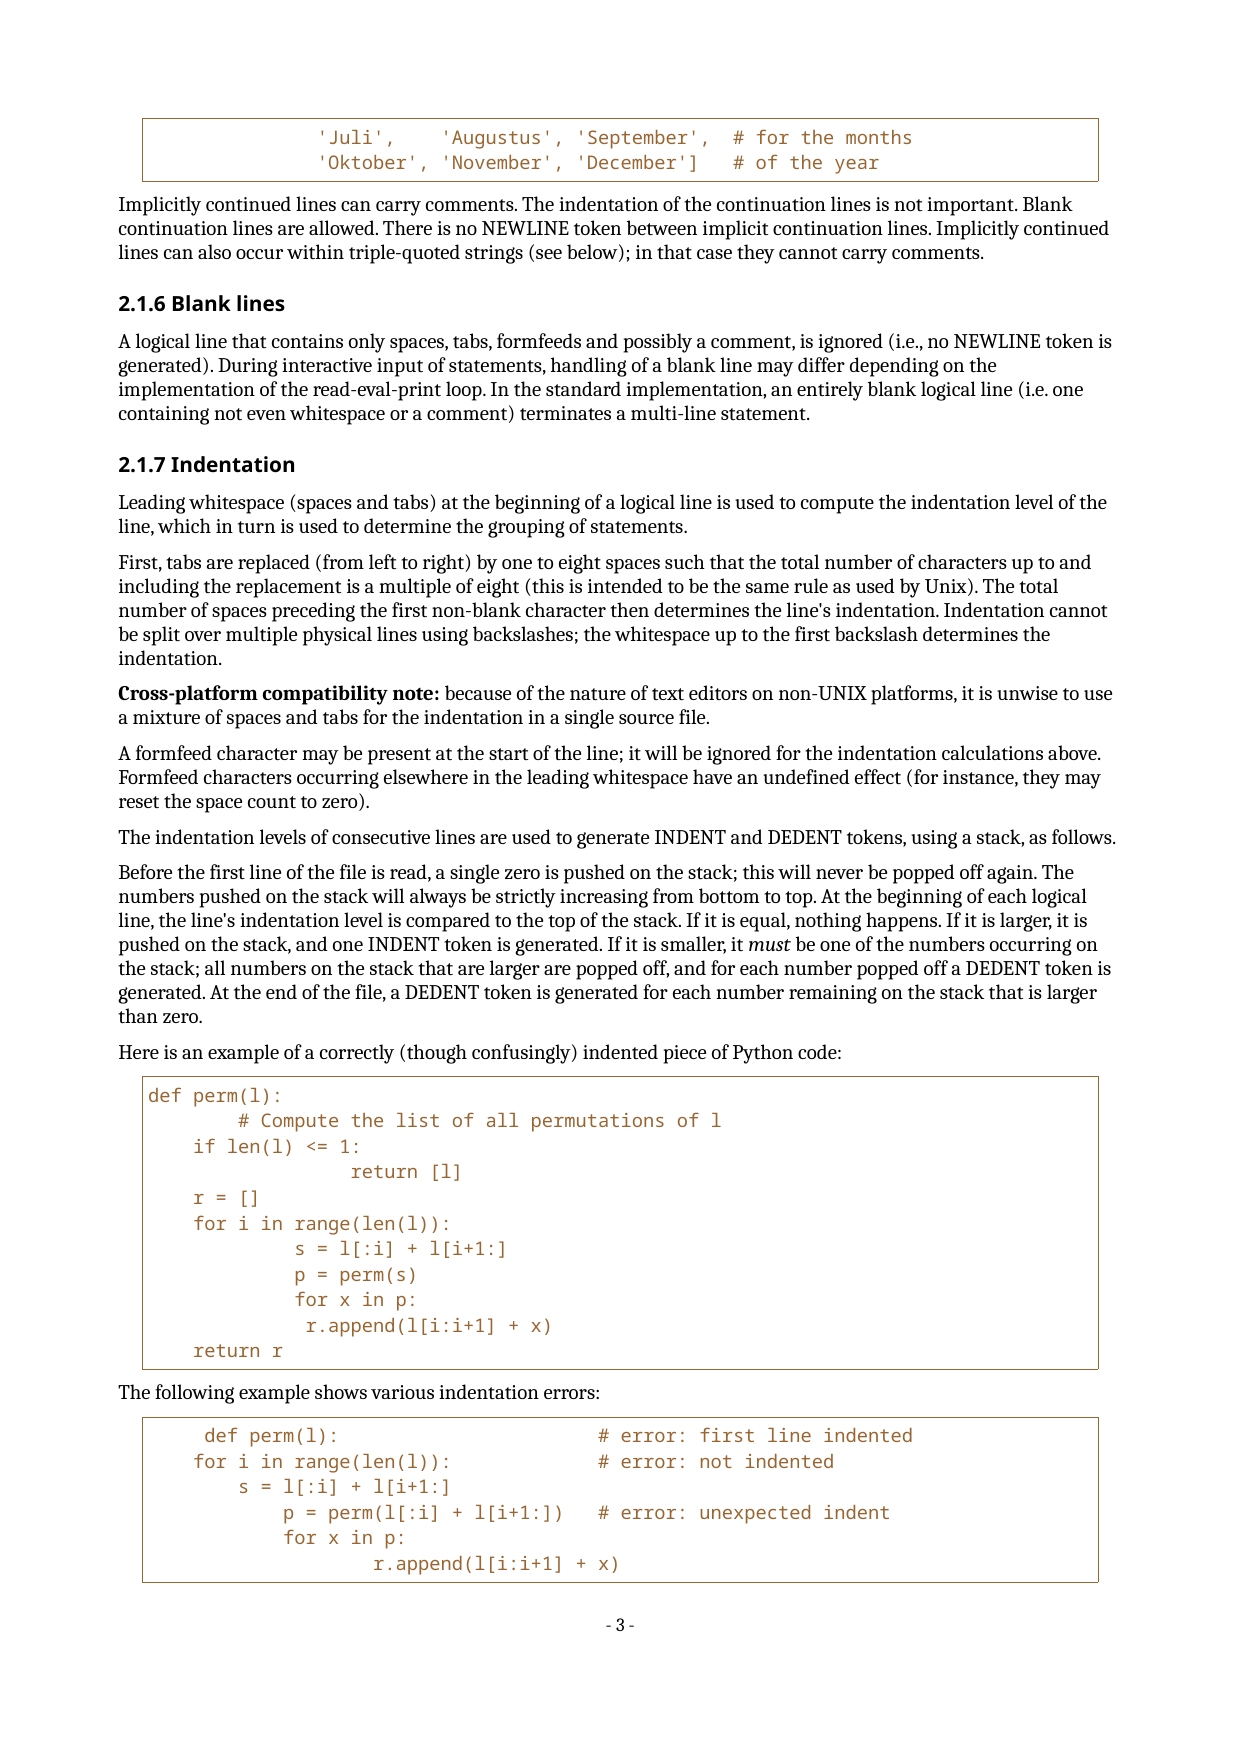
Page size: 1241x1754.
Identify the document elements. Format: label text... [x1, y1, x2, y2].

text # Compute the list of all permutations of l [143, 1102, 1098, 1127]
text r.append(l[i:i+1] + x) [143, 1306, 1098, 1331]
text The indentation levels of consecutive lines are used to generate INDENT and DEDENT tokens, using a stack, as follows. [118, 825, 1122, 849]
text Before the first line of the file is read, a single zero is pushed on the stack; this will never be popped off again. The numbers pushed on the stack will always be strictly increasing from bottom to top. At the beginning of each logical line, the line's indentation level is compared to the top of the stack. If it is equal, nothing happens. If it is larger, it is pushed on the stack, and one INDENT token is generated. If it is smaller, it must be one of the numbers occurring on the stack; all numbers on the stack that are larger are popped off, and for each number popped off a DEDENT token is generated. At the end of the file, a DEDENT token is generated for each number remaining on the stack that is larger than zero. [118, 861, 1122, 1029]
text if len(l) <= 1: [143, 1127, 1098, 1153]
text The following example shows various indentation errors: [118, 1381, 1122, 1405]
text p = perm(l[:i] + l[i+1:]) # error: unexpected indent [143, 1493, 1098, 1519]
subtitle 2.1.7 Indentation [118, 450, 1122, 478]
text Here is an example of a correctly (though confusingly) indented piece of Python code: [118, 1041, 1122, 1064]
text return r [143, 1331, 1098, 1369]
text 'Juli', 'Augustus', 'September', # for the months [143, 119, 1098, 144]
text r.append(l[i:i+1] + x) [143, 1544, 1098, 1582]
text for i in range(len(l)): # error: not indented [143, 1442, 1098, 1468]
text for x in p: [143, 1280, 1098, 1306]
text Implicitly continued lines can carry comments. The indentation of the continuation lines is not important. Blank continuation lines are allowed. There is no NEWLINE token between implicit continuation lines. Implicitly continued lines can also occur within triple-quoted strings (see below); in that case they cannot carry comments. [118, 193, 1122, 265]
text s = l[:i] + l[i+1:] [143, 1229, 1098, 1255]
text p = perm(s) [143, 1255, 1098, 1280]
text s = l[:i] + l[i+1:] [143, 1468, 1098, 1493]
text First, tabs are replaced (from left to right) by one to eight spaces such that the total number of characters up to and including the replacement is a multiple of eight (this is intended to be the same rule as used by Unix). The total number of spaces preceding the first non-blank character then determines the line's indentation. Indentation cannot be split over multiple physical lines using backslashes; the whitespace up to the first backslash determines the indentation. [118, 550, 1122, 670]
text r = [] [143, 1178, 1098, 1204]
text for i in range(len(l)): [143, 1204, 1098, 1229]
text def perm(l): [143, 1077, 1098, 1102]
text return [l] [143, 1153, 1098, 1178]
text 'Oktober', 'November', 'December'] # of the year [143, 144, 1098, 181]
subtitle 2.1.6 Blank lines [118, 289, 1122, 317]
text Cross-platform compatibility note: because of the nature of text editors on non-UNIX platforms, it is unwise to use a mixture of spaces and tabs for the indentation in a single source file. [118, 682, 1122, 730]
text A formfeed character may be present at the start of the line; it will be ignored for the indentation calculations above. Formfeed characters occurring elsewhere in the leading whitespace have an undefined effect (for instance, they may reset the space count to zero). [118, 742, 1122, 813]
text def perm(l): # error: first line indented [143, 1418, 1098, 1442]
text Leading whitespace (spaces and tabs) at the beginning of a logical line is used to compute the indentation level of the line, which in turn is used to determine the grouping of statements. [118, 491, 1122, 539]
text A logical line that contains only spaces, tabs, formfeeds and possibly a comment, is ignored (i.e., no NEWLINE token is generated). During interactive input of statements, handling of a blank line may differ depending on the implementation of the read-eval-print loop. In the standard implementation, an entirely blank logical line (i.e. one containing not even whitespace or a comment) terminates a multi-line statement. [118, 330, 1122, 426]
text for x in p: [143, 1519, 1098, 1544]
